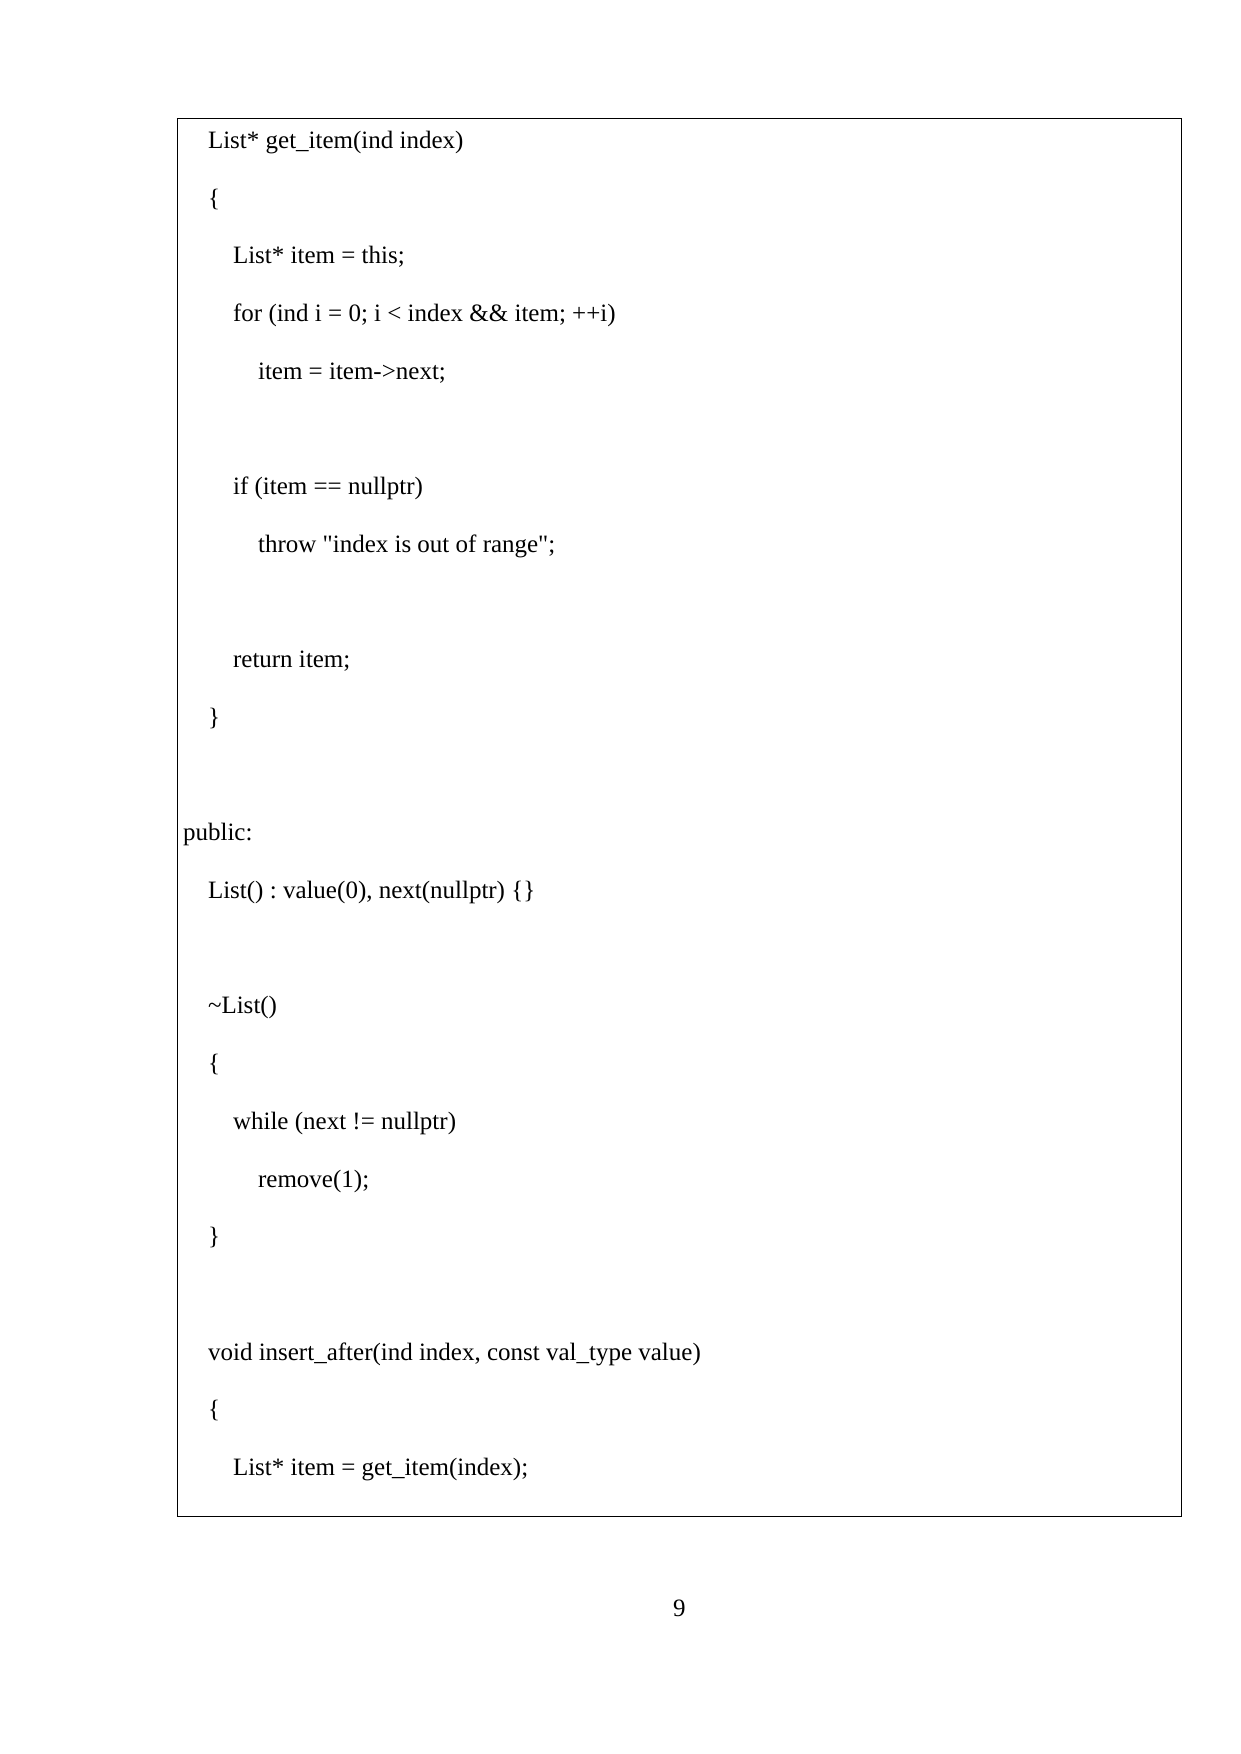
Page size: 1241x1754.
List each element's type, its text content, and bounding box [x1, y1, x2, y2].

table_header List* get_item(ind index) { List* item = this; for (ind i = 0; i < index && item; ++i) item = item->next; if (item == nullptr) throw "index is out of range"; return item; } public: List() : value(0), next(nullptr) {} ~List() { while (next != nullptr) remove(1); } void insert_after(ind index, const val_type value) { List* item = get_item(index); [178, 119, 1181, 1516]
